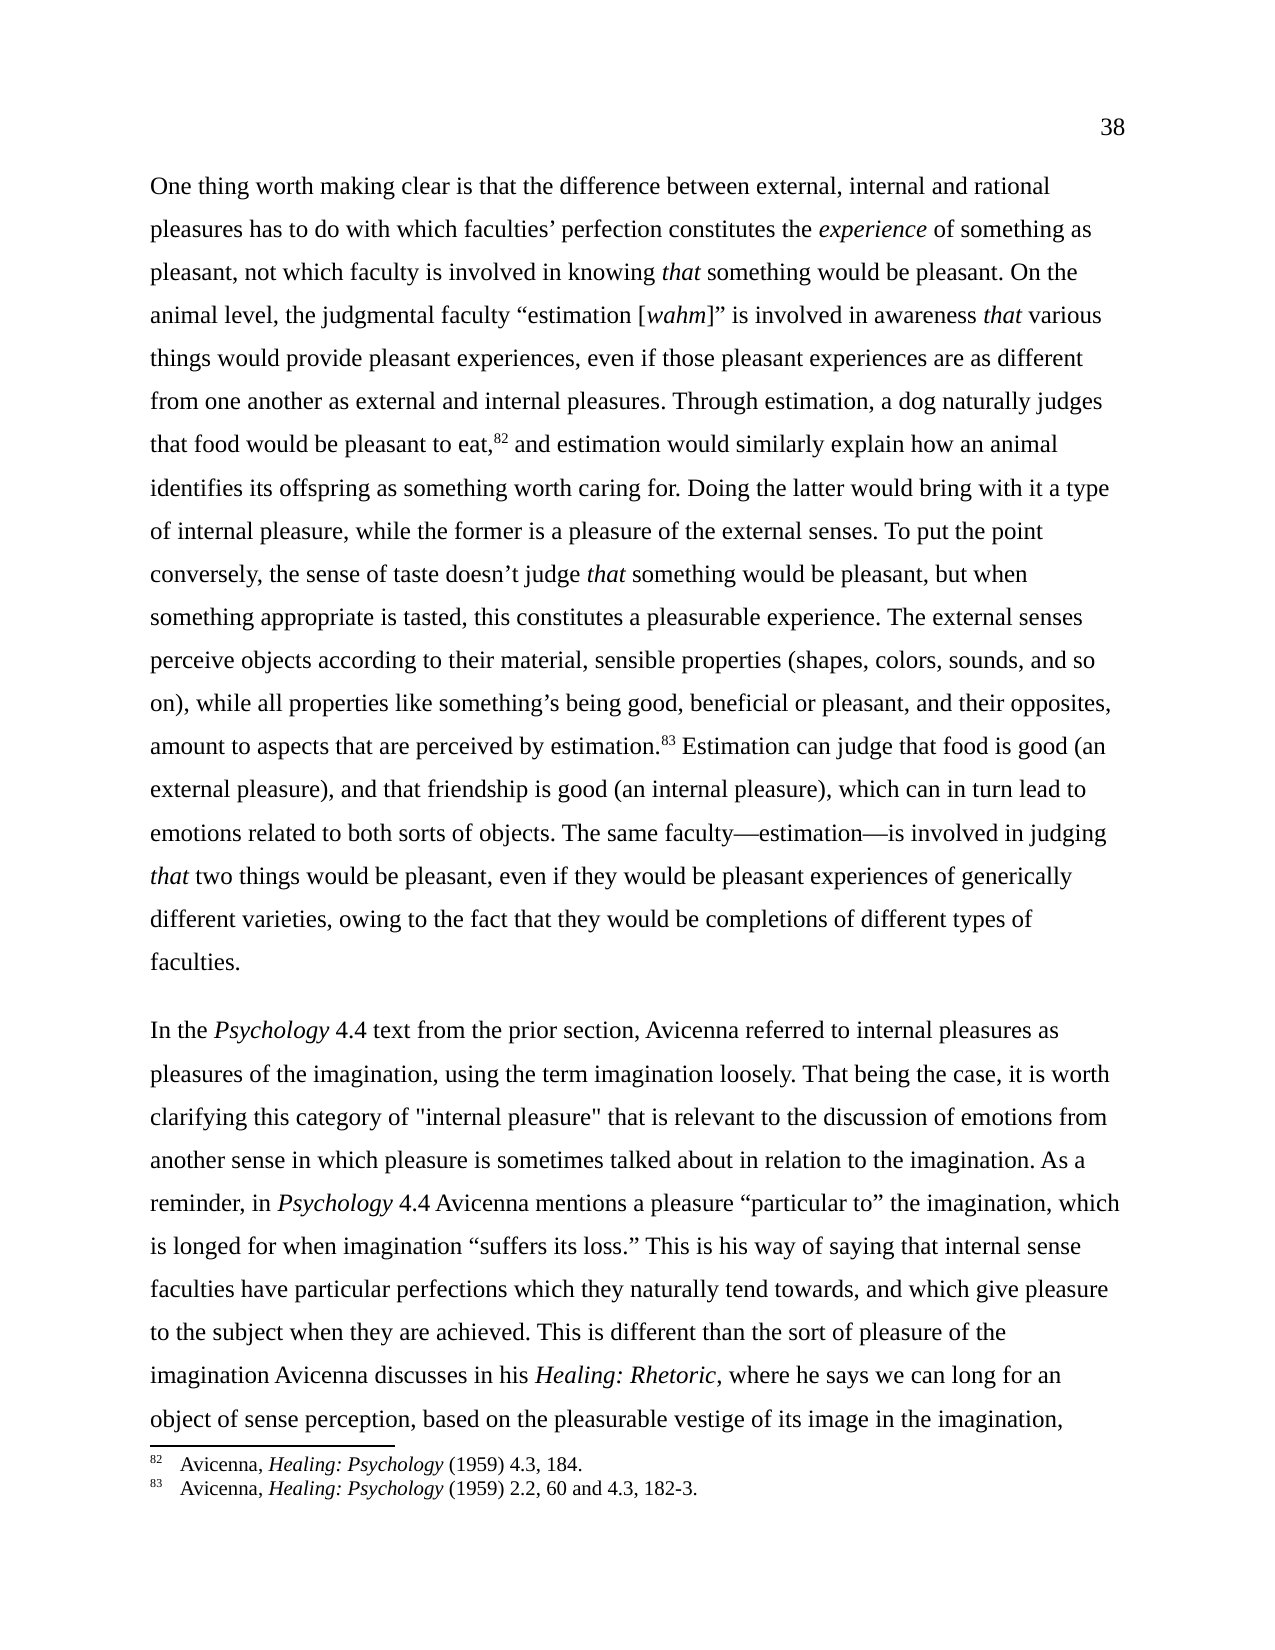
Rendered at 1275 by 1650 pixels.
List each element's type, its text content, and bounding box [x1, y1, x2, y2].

text Avicenna, Healing: Psychology (1959) 4.3, 184. [150, 1452, 1125, 1476]
text In the Psychology 4.4 text from the prior section, Avicenna referred to internal pleasures as pleasures of the imagination, using the term imagination loosely. That being the case, it is worth clarifying this category of "internal pleasure" that is relevant to the discussion of emotions from another sense in which pleasure is sometimes talked about in relation to the imagination. As a reminder, in Psychology 4.4 Avicenna mentions a pleasure “particular to” the imagination, which is longed for when imagination “suffers its loss.” This is his way of saying that internal sense faculties have particular perfections which they naturally tend towards, and which give pleasure to the subject when they are achieved. This is different than the sort of pleasure of the imagination Avicenna discusses in his Healing: Rhetoric, where he says we can long for an object of sense perception, based on the pleasurable vestige of its image in the imagination, [150, 1016, 1125, 1432]
text One thing worth making clear is that the difference between external, internal and rational pleasures has to do with which faculties’ perfection constitutes the experience of something as pleasant, not which faculty is involved in knowing that something would be pleasant. On the animal level, the judgmental faculty “estimation [wahm]” is involved in awareness that various things would provide pleasant experiences, even if those pleasant experiences are as different from one another as external and internal pleasures. Through estimation, a dog naturally judges that food would be pleasant to eat, and estimation would similarly explain how an animal identifies its offspring as something worth caring for. Doing the latter would bring with it a type of internal pleasure, while the former is a pleasure of the external senses. To put the point conversely, the sense of taste doesn’t judge that something would be pleasant, but when something appropriate is tasted, this constitutes a pleasurable experience. The external senses perceive objects according to their material, sensible properties (shapes, colors, sounds, and so on), while all properties like something’s being good, beneficial or pleasant, and their opposites, amount to aspects that are perceived by estimation. Estimation can judge that food is good (an external pleasure), and that friendship is good (an internal pleasure), which can in turn lead to emotions related to both sorts of objects. The same faculty—estimation—is involved in judging that two things would be pleasant, even if they would be pleasant experiences of generically different varieties, owing to the fact that they would be completions of different types of faculties. [150, 171, 1125, 976]
text Avicenna, Healing: Psychology (1959) 2.2, 60 and 4.3, 182-3. [150, 1476, 1125, 1500]
